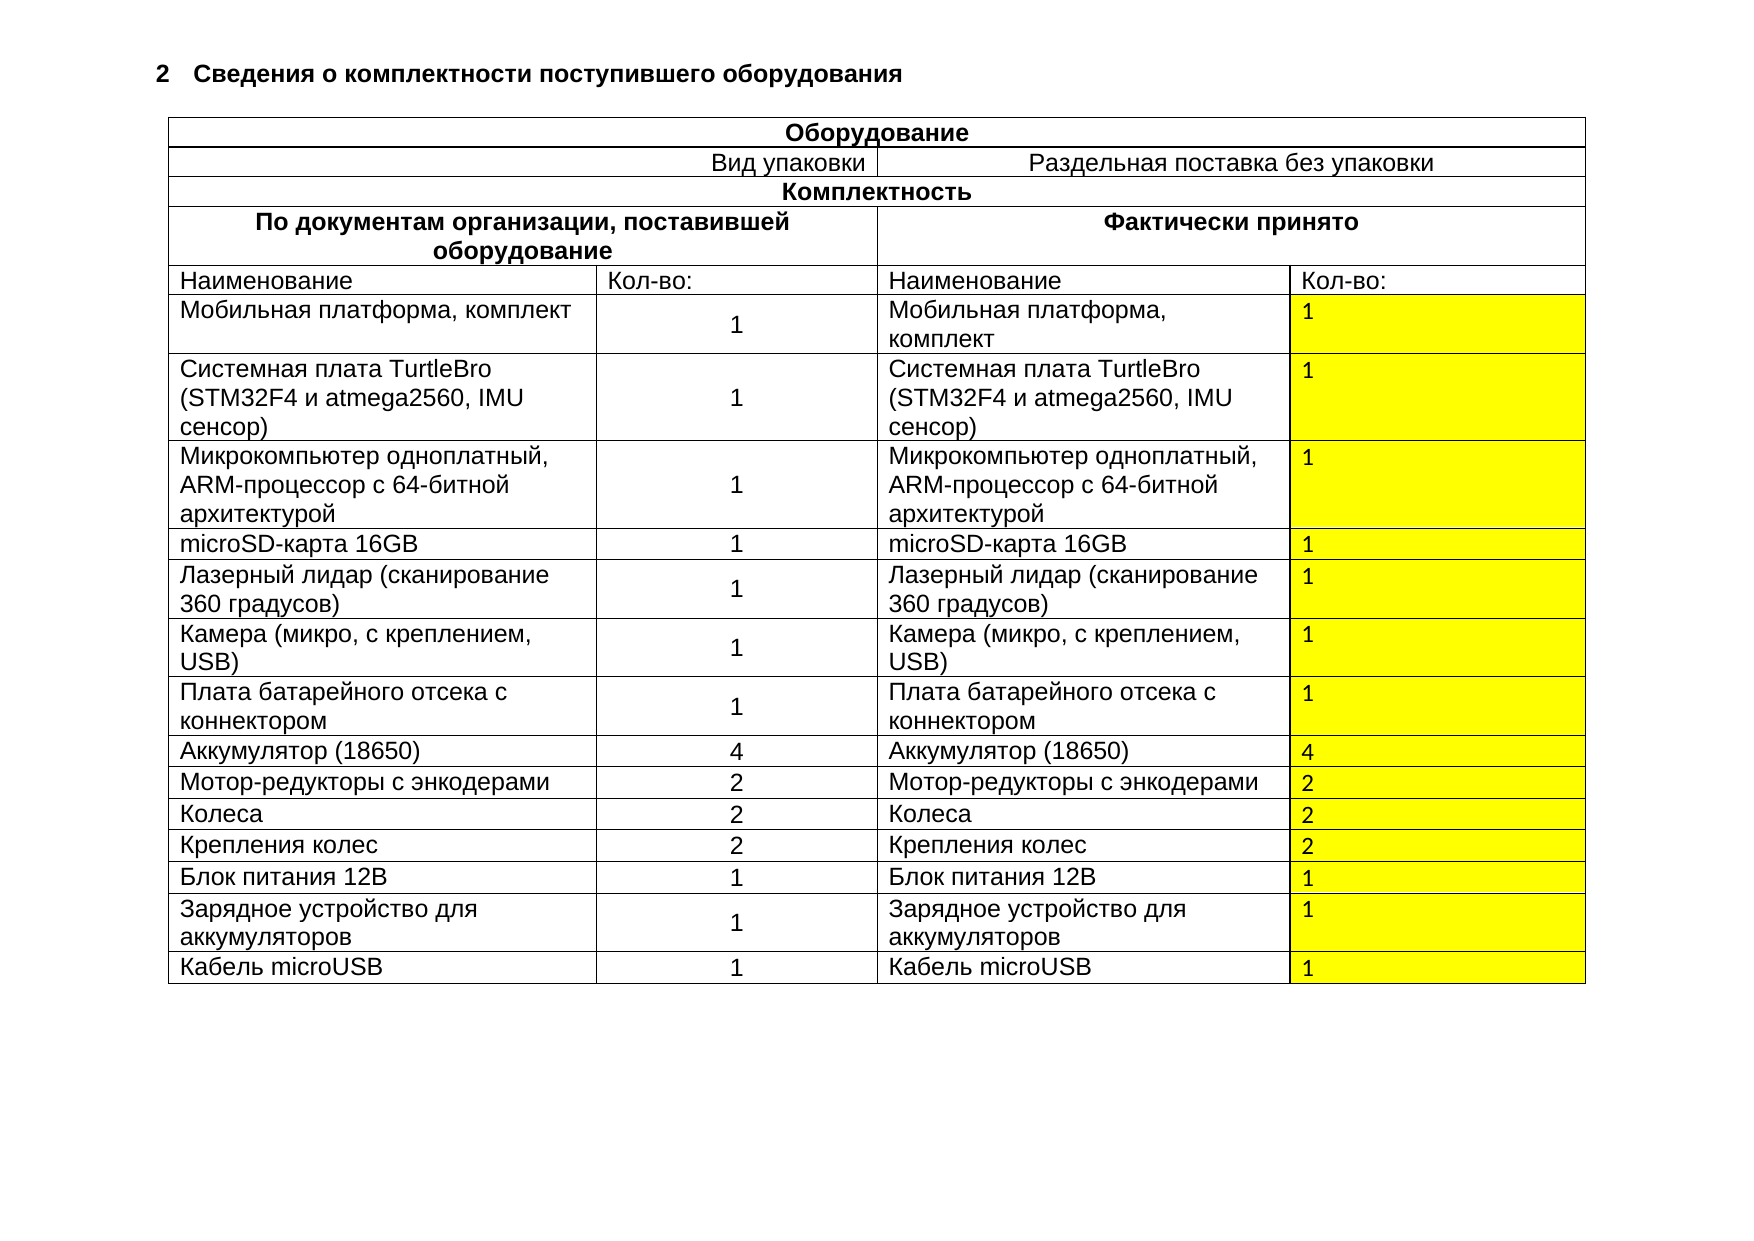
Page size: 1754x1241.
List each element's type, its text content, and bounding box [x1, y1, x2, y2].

table_cell 1 [1291, 677, 1585, 735]
table_cell Комплектность [169, 177, 1585, 206]
table_cell 1 [597, 529, 877, 559]
table_cell 2 [597, 767, 877, 798]
table_cell 4 [1291, 736, 1585, 766]
table_cell 1 [597, 677, 877, 735]
table_cell Мотор-редукторы с энкодерами [878, 767, 1289, 798]
table_header Оборудование [169, 118, 1585, 146]
table_cell Камера (микро, с креплением, USB) [169, 619, 596, 676]
table_cell 2 [1291, 767, 1585, 798]
table_cell 1 [597, 441, 877, 527]
table_cell Микрокомпьютер одноплатный, ARM-процессор с 64-битной архитектурой [878, 441, 1289, 527]
table_cell Блок питания 12В [878, 862, 1289, 892]
table_cell 2 [597, 830, 877, 861]
table_cell 1 [597, 894, 877, 951]
table_cell 4 [597, 736, 877, 766]
table_cell Лазерный лидар (сканирование 360 градусов) [878, 560, 1289, 618]
table_cell 1 [597, 952, 877, 983]
table_cell Крепления колес [169, 830, 596, 861]
table_cell Колеса [169, 799, 596, 829]
table_cell Плата батарейного отсека с коннектором [169, 677, 596, 735]
table_cell Микрокомпьютер одноплатный, ARM-процессор с 64-битной архитектурой [169, 441, 596, 527]
table_cell 1 [597, 619, 877, 676]
table_cell Аккумулятор (18650) [878, 736, 1289, 766]
table_cell Мобильная платформа, комплект [878, 295, 1289, 353]
table_cell 1 [1291, 560, 1585, 618]
table_cell Кабель microUSB [169, 952, 596, 983]
table_cell Лазерный лидар (сканирование 360 градусов) [169, 560, 596, 618]
table_cell microSD-карта 16GB [878, 529, 1289, 559]
table_cell Фактически принято [878, 207, 1585, 264]
table_cell 1 [597, 560, 877, 618]
table_cell Кол-во: [1291, 266, 1585, 294]
table_cell 2 [1291, 830, 1585, 861]
table_cell Наименование [878, 266, 1289, 294]
table_cell Зарядное устройство для аккумуляторов [878, 894, 1289, 951]
table_cell Вид упаковки [169, 148, 877, 176]
table_cell Колеса [878, 799, 1289, 829]
table_cell 1 [1291, 295, 1585, 353]
table_cell Мобильная платформа, комплект [169, 295, 596, 353]
table_cell 1 [1291, 952, 1585, 983]
table_cell 2 [597, 799, 877, 829]
table_cell Камера (микро, с креплением, USB) [878, 619, 1289, 676]
table_cell Кабель microUSB [878, 952, 1289, 983]
table_cell Плата батарейного отсека с коннектором [878, 677, 1289, 735]
table_cell По документам организации, поставившей оборудование [169, 207, 877, 264]
table_cell 1 [1291, 619, 1585, 676]
table_cell Наименование [169, 266, 596, 294]
table_cell Блок питания 12В [169, 862, 596, 892]
table_cell 1 [597, 862, 877, 892]
table_cell Мотор-редукторы с энкодерами [169, 767, 596, 798]
table_cell Зарядное устройство для аккумуляторов [169, 894, 596, 951]
list Сведения о комплектности поступившего оборудования [156, 59, 1636, 88]
table_cell 1 [597, 354, 877, 440]
table_cell Аккумулятор (18650) [169, 736, 596, 766]
table_cell Системная плата TurtleBro (STM32F4 и atmega2560, IMU сенсор) [169, 354, 596, 440]
table_cell Кол-во: [597, 266, 877, 294]
table_cell Крепления колес [878, 830, 1289, 861]
table_cell 2 [1291, 799, 1585, 829]
table_cell microSD-карта 16GB [169, 529, 596, 559]
table_cell 1 [1291, 894, 1585, 951]
table_cell 1 [1291, 862, 1585, 892]
table_cell 1 [1291, 354, 1585, 440]
table_cell 1 [1291, 441, 1585, 527]
table_cell 1 [597, 295, 877, 353]
table_cell Системная плата TurtleBro (STM32F4 и atmega2560, IMU сенсор) [878, 354, 1289, 440]
table_cell Раздельная поставка без упаковки [878, 148, 1585, 176]
table_cell 1 [1291, 529, 1585, 559]
